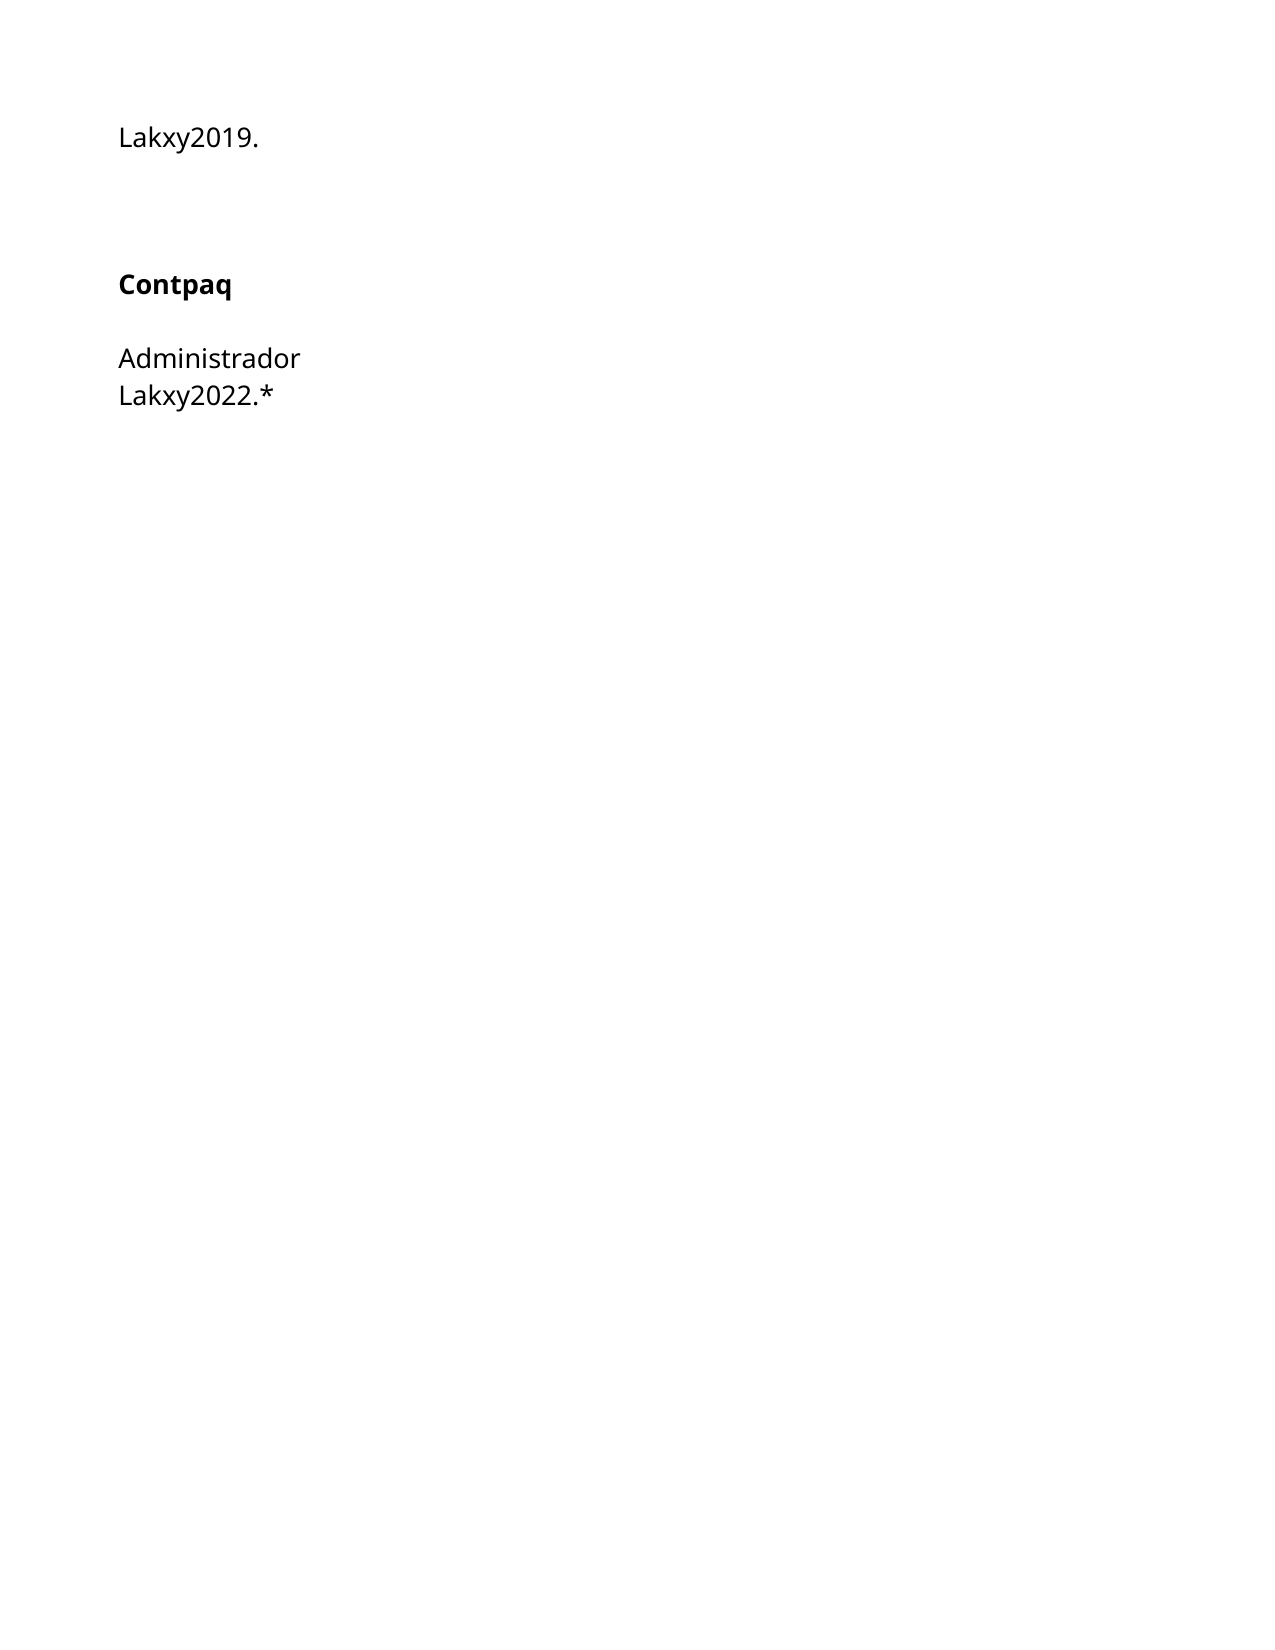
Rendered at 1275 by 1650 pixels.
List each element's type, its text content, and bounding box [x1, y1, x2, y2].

text Administrador [118, 339, 1157, 376]
text Lakxy2022.* [118, 376, 1157, 413]
text Lakxy2019. [118, 118, 1157, 155]
text Contpaq [118, 266, 1157, 302]
